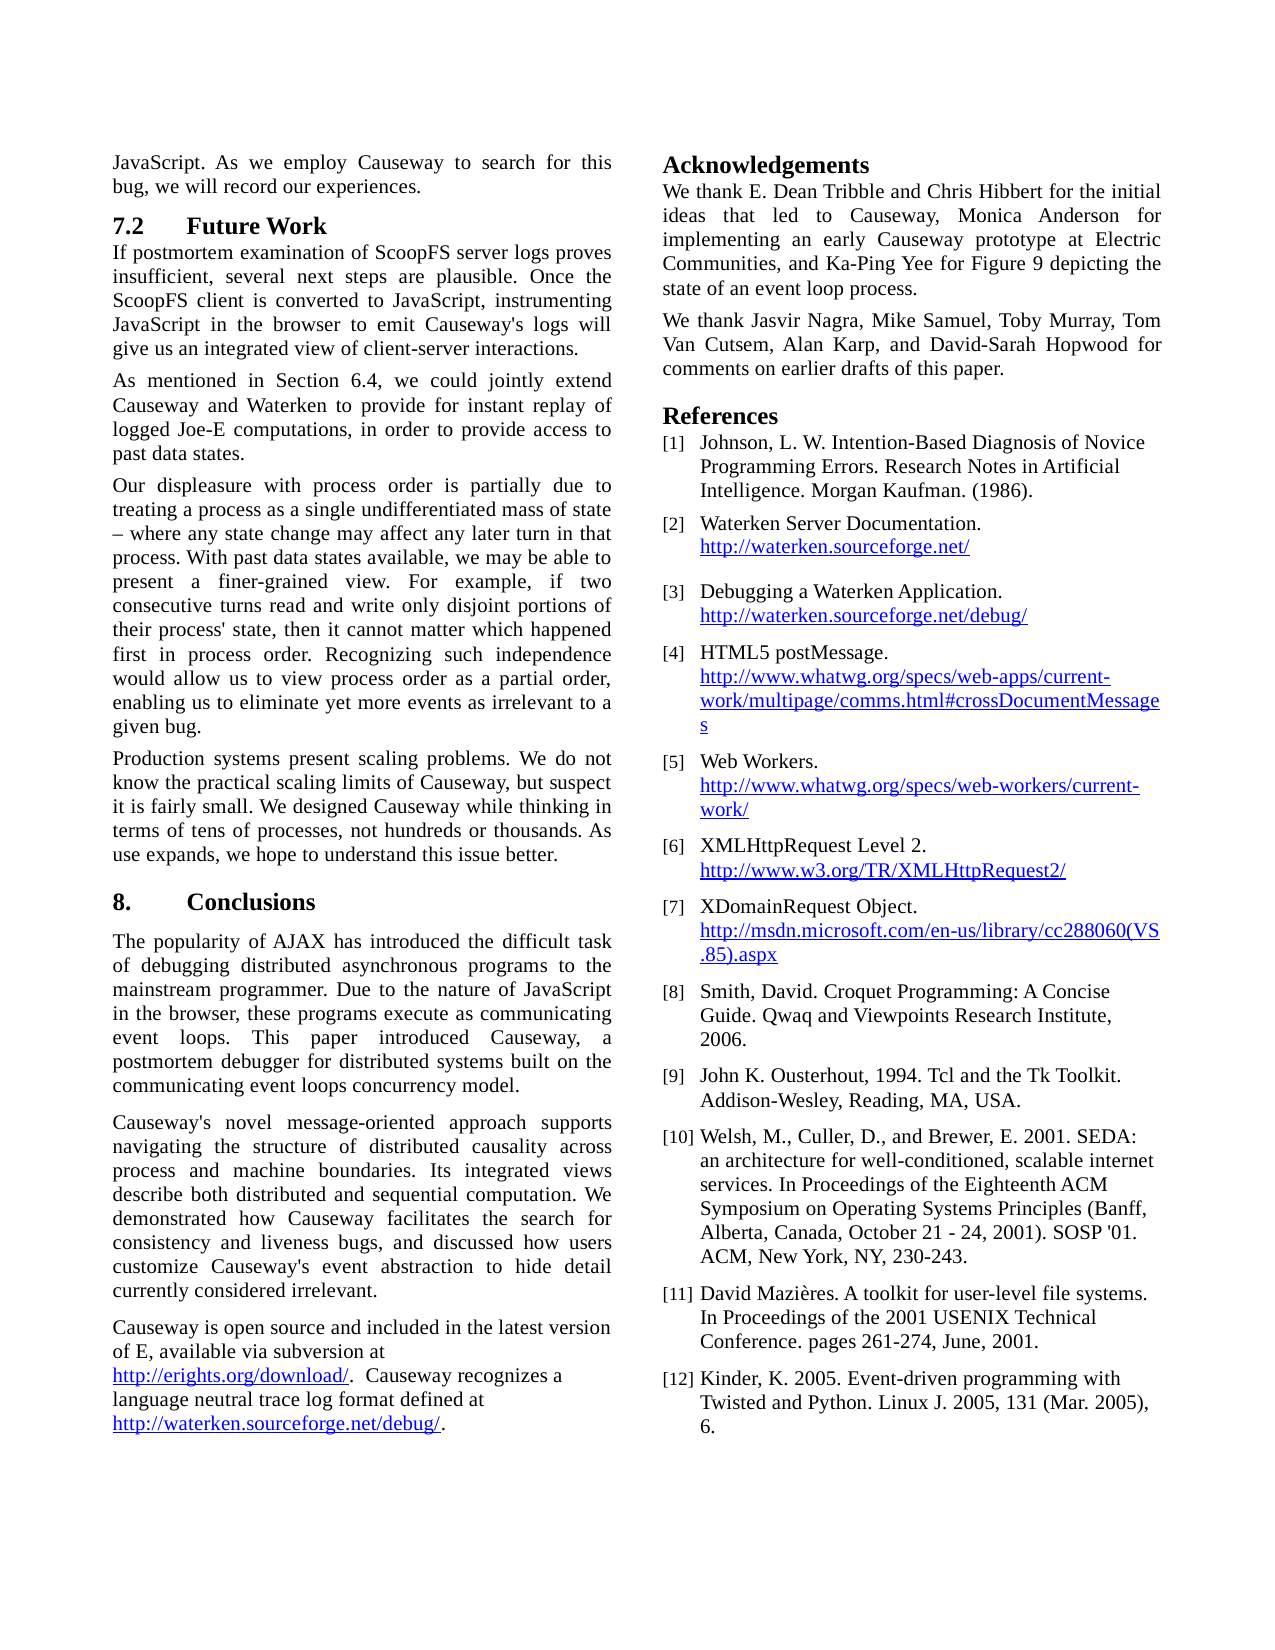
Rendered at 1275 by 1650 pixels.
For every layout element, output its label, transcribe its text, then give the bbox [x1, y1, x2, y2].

list Smith, David. Croquet Programming: A Concise Guide. Qwaq and Viewpoints Research Institute, 2006. [662, 979, 1162, 1051]
list Welsh, M., Culler, D., and Brewer, E. 2001. SEDA: an architecture for well-conditioned, scalable internet services. In Proceedings of the Eighteenth ACM Symposium on Operating Systems Principles (Banff, Alberta, Canada, October 21 - 24, 2001). SOSP '01. ACM, New York, NY, 230-243. [662, 1124, 1162, 1268]
text Our displeasure with process order is partially due to treating a process as a single undifferentiated mass of state – where any state change may affect any later turn in that process. With past data states available, we may be able to present a finer-grained view. For example, if two consecutive turns read and write only disjoint portions of their process' state, then it cannot matter which happened first in process order. Recognizing such independence would allow us to view process order as a partial order, enabling us to eliminate yet more events as irrelevant to a given bug. [112, 473, 613, 738]
subtitle Acknowledgements [662, 150, 1162, 179]
text Production systems present scaling problems. We do not know the practical scaling limits of Causeway, but suspect it is fairly small. We designed Causeway while thinking in terms of tens of processes, not hundreds or thousands. As use expands, we hope to understand this issue better. [112, 746, 613, 866]
list Johnson, L. W. Intention-Based Diagnosis of Novice Programming Errors. Research Notes in Artificial Intelligence. Morgan Kaufman. (1986). [662, 430, 1162, 502]
list John K. Ousterhout, 1994. Tcl and the Tk Toolkit. Addison-Wesley, Reading, MA, USA. [662, 1063, 1162, 1111]
text Causeway's novel message-oriented approach supports navigating the structure of distributed causality across process and machine boundaries. Its integrated views describe both distributed and sequential computation. We demonstrated how Causeway facilitates the search for consistency and liveness bugs, and discussed how users customize Causeway's event abstraction to hide detail currently considered irrelevant. [112, 1109, 613, 1302]
list HTML5 postMessage. http://www.whatwg.org/specs/web-apps/current-work/multipage/comms.html#crossDocumentMessages [662, 640, 1162, 736]
text Causeway is open source and included in the latest version of E, available via subversion at http://erights.org/download/. Causeway recognizes a language neutral trace log format defined at http://waterken.sourceforge.net/debug/. [112, 1314, 613, 1435]
subtitle Conclusions [112, 887, 613, 916]
text If postmortem examination of ScoopFS server logs proves insufficient, several next steps are plausible. Once the ScoopFS client is converted to JavaScript, instrumenting JavaScript in the browser to emit Causeway's logs will give us an integrated view of client-server interactions. [112, 240, 613, 360]
text As mentioned in Section 6.4, we could jointly extend Causeway and Waterken to provide for instant replay of logged Joe-E computations, in order to provide access to past data states. [112, 368, 613, 464]
list XMLHttpRequest Level 2. http://www.w3.org/TR/XMLHttpRequest2/ [662, 833, 1162, 881]
list Web Workers. http://www.whatwg.org/specs/web-workers/current-work/ [662, 749, 1162, 821]
subtitle Future Work [112, 211, 613, 240]
text JavaScript. As we employ Causeway to search for this bug, we will record our experiences. [112, 150, 613, 198]
text The popularity of AJAX has introduced the difficult task of debugging distributed asynchronous programs to the mainstream programmer. Due to the nature of JavaScript in the browser, these programs execute as communicating event loops. This paper introduced Causeway, a postmortem debugger for distributed systems built on the communicating event loops concurrency model. [112, 929, 613, 1097]
list Kinder, K. 2005. Event-driven programming with Twisted and Python. Linux J. 2005, 131 (Mar. 2005), 6. [662, 1366, 1162, 1438]
subtitle References [662, 401, 1162, 430]
text We thank Jasvir Nagra, Mike Samuel, Toby Murray, Tom Van Cutsem, Alan Karp, and David-Sarah Hopwood for comments on earlier drafts of this paper. [662, 308, 1162, 380]
list Debugging a Waterken Application. http://waterken.sourceforge.net/debug/ [662, 579, 1162, 627]
list David Mazières. A toolkit for user-level file systems. In Proceedings of the 2001 USENIX Technical Conference. pages 261-274, June, 2001. [662, 1281, 1162, 1353]
text We thank E. Dean Tribble and Chris Hibbert for the initial ideas that led to Causeway, Monica Anderson for implementing an early Causeway prototype at Electric Communities, and Ka-Ping Yee for Figure 9 depicting the state of an event loop process. [662, 179, 1162, 299]
list Waterken Server Documentation. http://waterken.sourceforge.net/ [662, 510, 1162, 558]
list XDomainRequest Object. http://msdn.microsoft.com/en-us/library/cc288060(VS.85).aspx [662, 894, 1162, 966]
